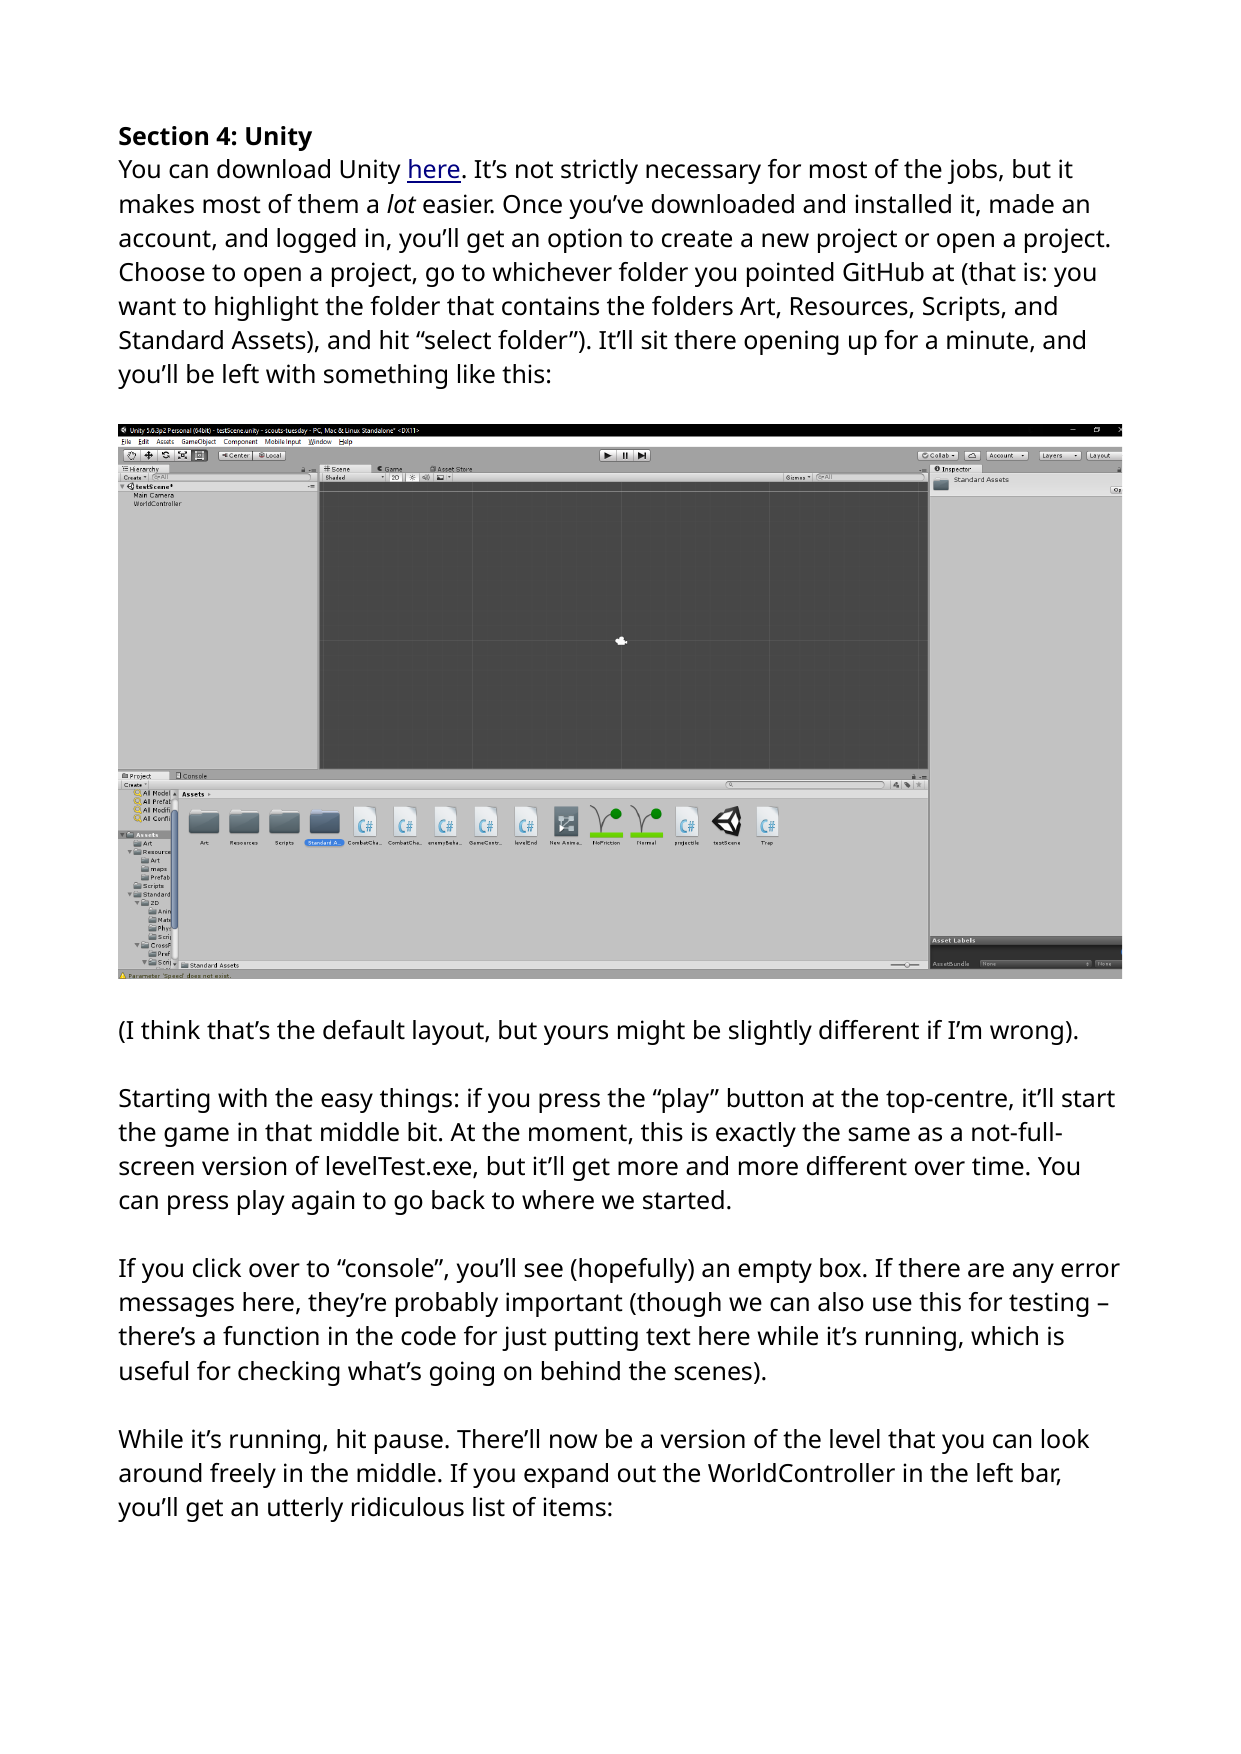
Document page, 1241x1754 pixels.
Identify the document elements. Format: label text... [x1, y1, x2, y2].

text While it’s running, hit pause. There’ll now be a version of the level that you can look around freely in the middle. If you expand out the WorldController in the left bar, you’ll get an utterly ridiculous list of items: [118, 1421, 1122, 1523]
text If you click over to “console”, you’ll see (hopefully) an empty box. If there are any error messages here, they’re probably important (though we can also use this for testing – there’s a function in the code for just putting text here while it’s running, which is useful for checking what’s going on behind the scenes). [118, 1251, 1122, 1387]
picture [118, 424, 1123, 979]
text (I think that’s the default layout, but yours might be slightly different if I’m wrong). [118, 979, 1122, 1047]
text Starting with the easy things: if you press the “play” button at the top-centre, it’ll start the game in that middle bit. At the moment, this is exactly the same as a not-full-screen version of levelTest.exe, but it’ll get more and more different over time. You can press play again to go back to where we started. [118, 1047, 1122, 1217]
text You can download Unity here. It’s not strictly necessary for most of the jobs, but it makes most of them a lot easier. Once you’ve downloaded and installed it, made an account, and logged in, you’ll get an option to create a new project or open a project. Choose to open a project, go to whichever folder you pointed GitHub at (that is: you want to highlight the folder that contains the folders Art, Resources, Scripts, and Standard Assets), and hit “select folder”). It’ll sit there opening up for a minute, and you’ll be left with something like this: [118, 152, 1122, 391]
text Section 4: Unity [118, 118, 1122, 152]
